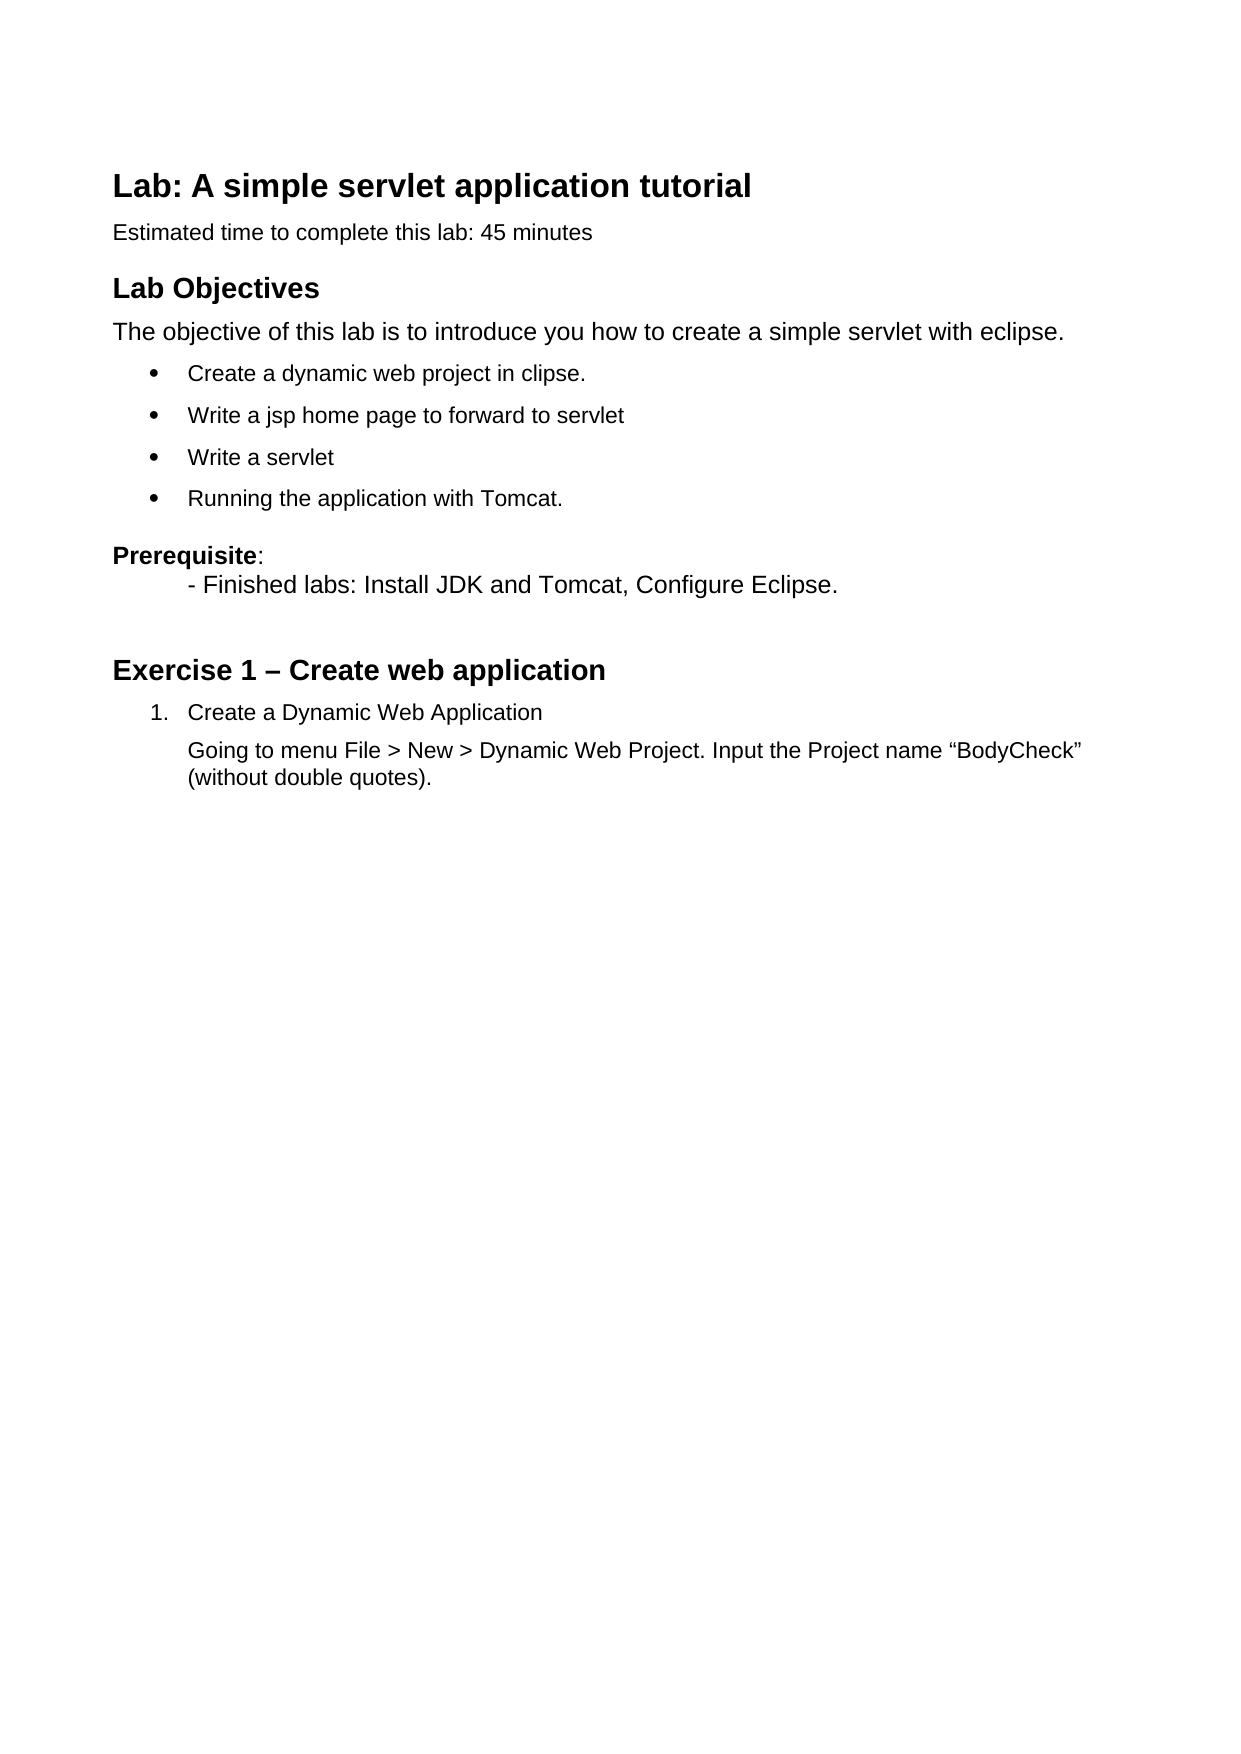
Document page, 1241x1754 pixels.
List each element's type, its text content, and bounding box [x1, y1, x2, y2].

text Going to menu File > New > Dynamic Web Project. Input the Project name “BodyCheck” (without double quotes). [187, 737, 1128, 790]
title Lab: A simple servlet application tutorial [112, 166, 1128, 205]
text The objective of this lab is to introduce you how to create a simple servlet with eclipse. [112, 317, 1128, 346]
list Running the application with Tomcat. [150, 483, 1128, 513]
text - Finished labs: Install JDK and Tomcat, Configure Eclipse. [187, 570, 1128, 599]
text Prerequisite: [112, 541, 1128, 570]
subtitle Exercise 1 – Create web application [112, 657, 1128, 686]
list Create a dynamic web project in clipse. [150, 358, 1128, 388]
subtitle Lab Objectives [112, 276, 1128, 305]
text Estimated time to complete this lab: 45 minutes [112, 217, 1129, 246]
list Write a jsp home page to forward to servlet [150, 400, 1128, 429]
subtitle Create a Dynamic Web Application [150, 698, 1128, 725]
list Write a servlet [150, 442, 1128, 471]
